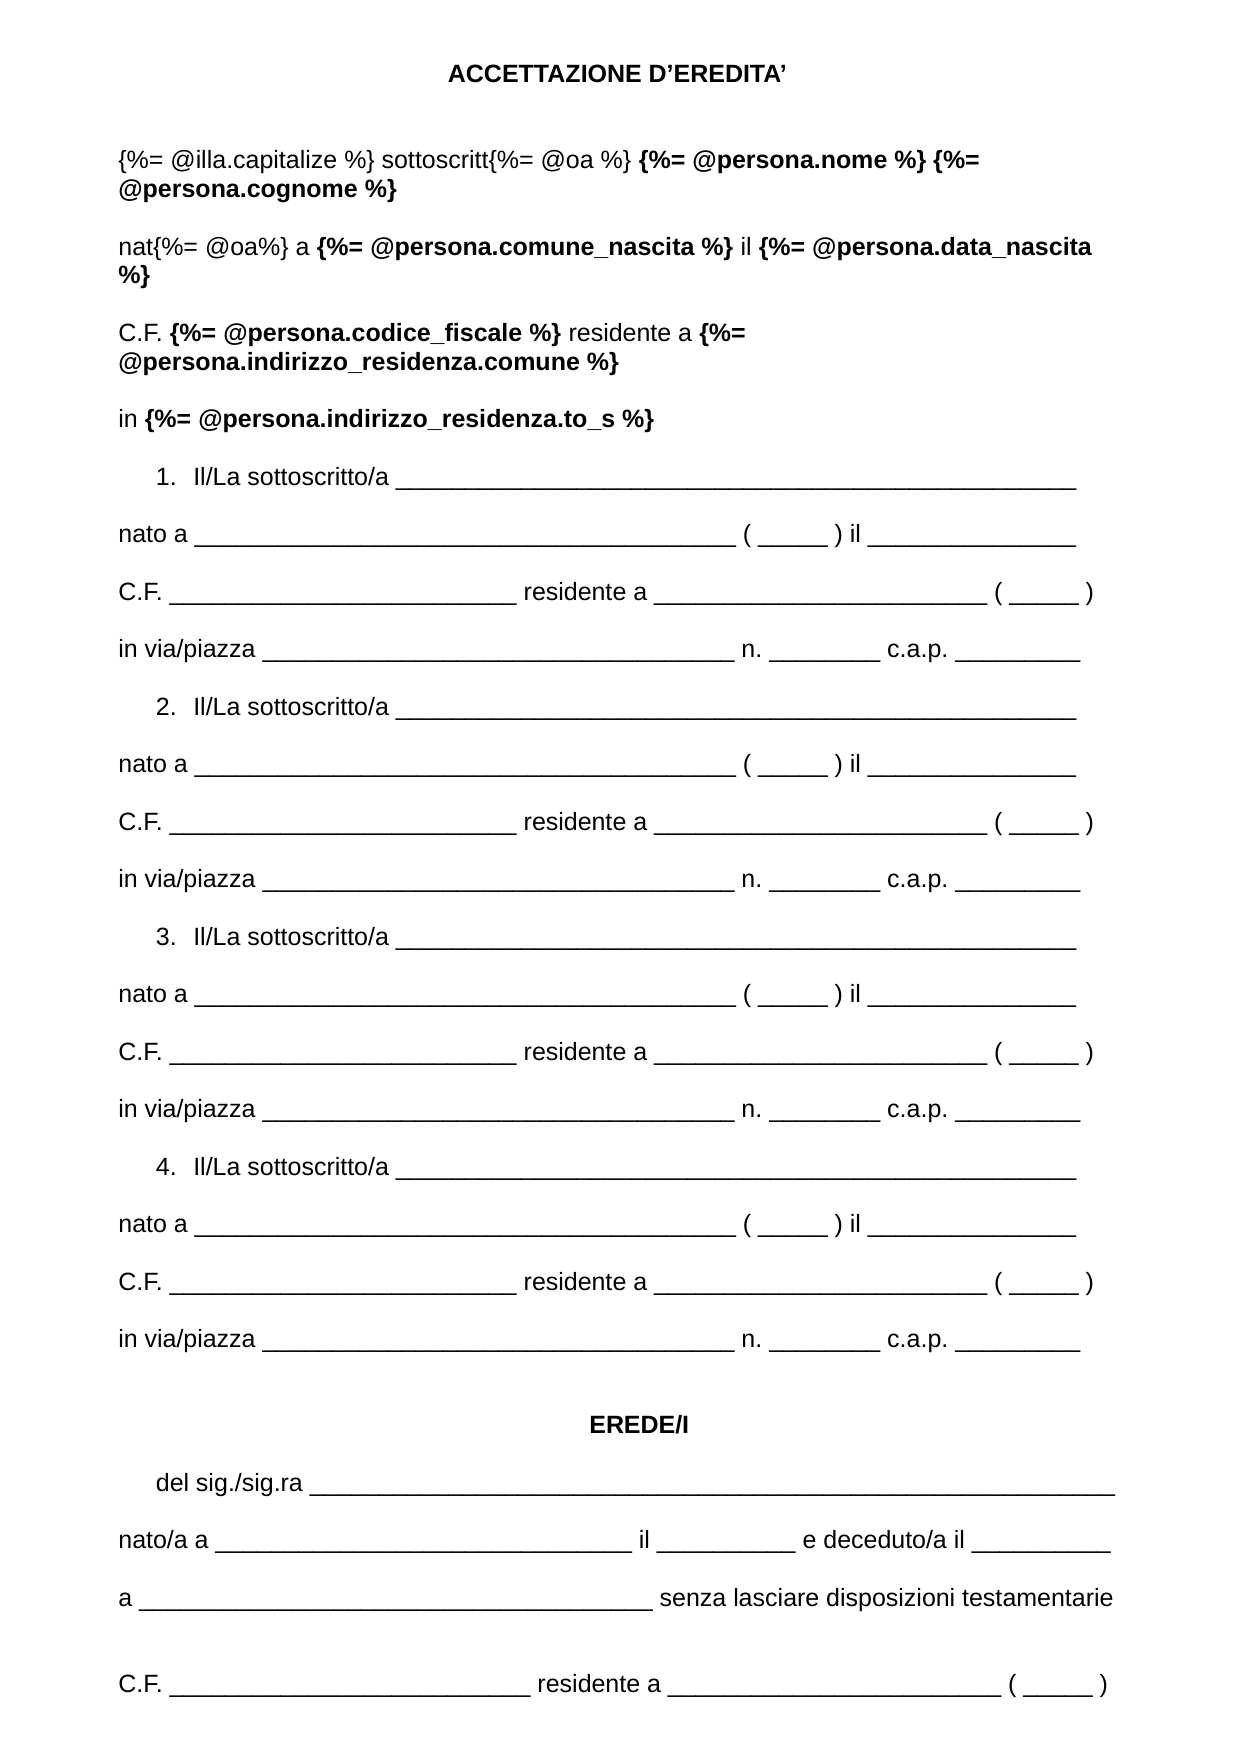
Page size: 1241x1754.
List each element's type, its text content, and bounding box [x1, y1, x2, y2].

text nato a _______________________________________ ( _____ ) il _______________ [118, 1209, 1122, 1238]
text nato a _______________________________________ ( _____ ) il _______________ [118, 979, 1122, 1008]
text in via/piazza __________________________________ n. ________ c.a.p. _________ [118, 1324, 1122, 1353]
text {%= @illa.capitalize %} sottoscritt{%= @oa %} {%= @persona.nome %} {%= @persona.cognome %} [118, 145, 1122, 203]
text C.F. _________________________ residente a ________________________ ( _____ ) [118, 807, 1122, 835]
text nato a _______________________________________ ( _____ ) il _______________ [118, 519, 1122, 548]
text nat{%= @oa%} a {%= @persona.comune_nascita %} il {%= @persona.data_nascita %} [118, 232, 1122, 289]
text in via/piazza __________________________________ n. ________ c.a.p. _________ [118, 864, 1122, 893]
text in via/piazza __________________________________ n. ________ c.a.p. _________ [118, 1094, 1122, 1123]
list Il/La sottoscritto/a _________________________________________________ [156, 922, 1123, 950]
text ACCETTAZIONE D’EREDITA’ [118, 59, 1122, 88]
text a _____________________________________ senza lasciare disposizioni testamentarie [118, 1583, 1122, 1612]
text C.F. _________________________ residente a ________________________ ( _____ ) [118, 577, 1122, 605]
text EREDE/I [156, 1410, 1123, 1439]
text C.F. {%= @persona.codice_fiscale %} residente a {%= @persona.indirizzo_residenza.comune %} [118, 318, 1122, 375]
text C.F. __________________________ residente a ________________________ ( _____ ) [118, 1669, 1122, 1698]
text del sig./sig.ra __________________________________________________________ [156, 1468, 1123, 1497]
text nato a _______________________________________ ( _____ ) il _______________ [118, 749, 1122, 778]
text in via/piazza __________________________________ n. ________ c.a.p. _________ [118, 634, 1122, 663]
text C.F. _________________________ residente a ________________________ ( _____ ) [118, 1267, 1122, 1295]
text C.F. _________________________ residente a ________________________ ( _____ ) [118, 1037, 1122, 1065]
text nato/a a ______________________________ il __________ e deceduto/a il __________ [118, 1525, 1122, 1554]
list Il/La sottoscritto/a _________________________________________________ [156, 462, 1123, 490]
list Il/La sottoscritto/a _________________________________________________ [156, 1152, 1123, 1180]
text in {%= @persona.indirizzo_residenza.to_s %} [118, 404, 1122, 433]
list Il/La sottoscritto/a _________________________________________________ [156, 692, 1123, 720]
